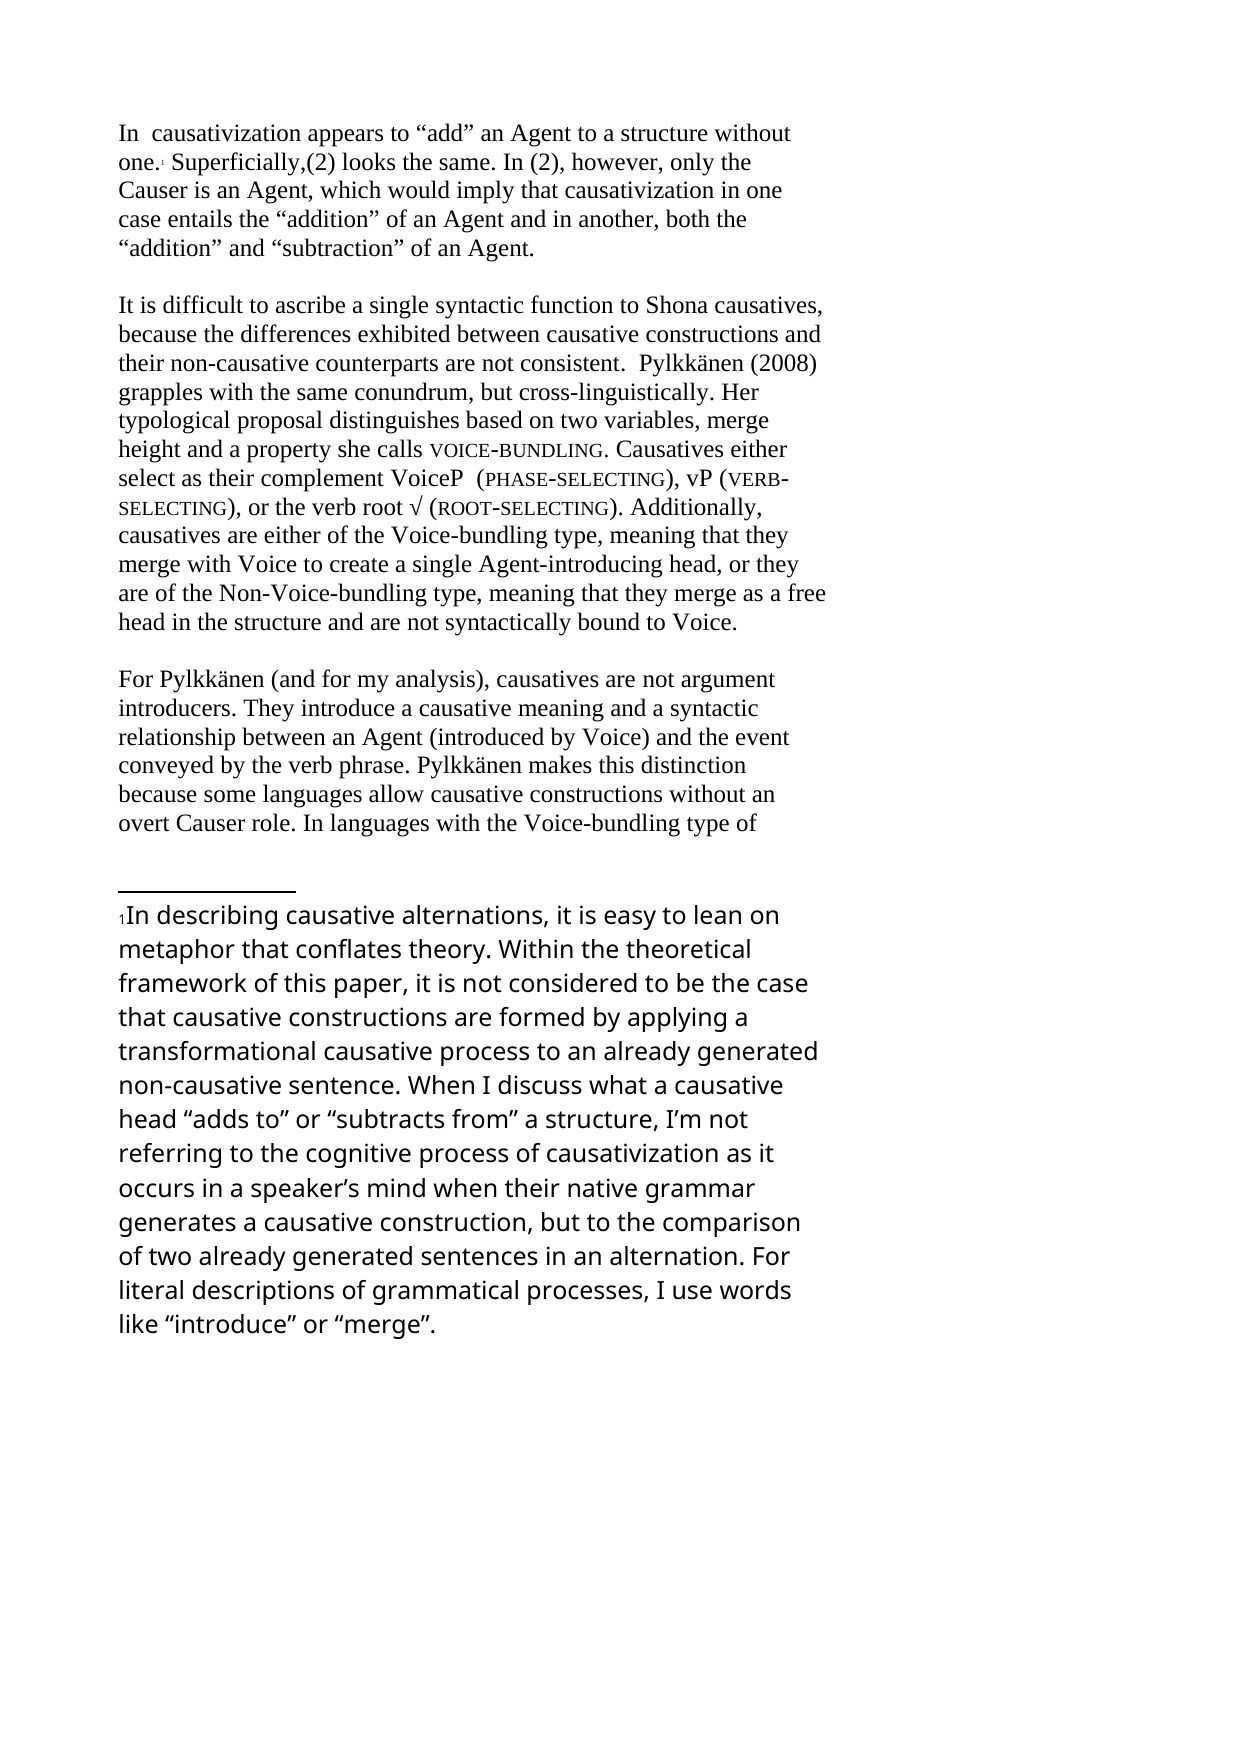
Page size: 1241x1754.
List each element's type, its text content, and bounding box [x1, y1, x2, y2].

text It is difficult to ascribe a single syntactic function to Shona causatives, because the differences exhibited between causative constructions and their non-causative counterparts are not consistent. Pylkkänen (2008) grapples with the same conundrum, but cross-linguistically. Her typological proposal distinguishes based on two variables, merge height and a property she calls voice-bundling. Causatives either select as their complement VoiceP (phase-selecting), vP (verb-selecting), or the verb root √ (root-selecting). Additionally, causatives are either of the Voice-bundling type, meaning that they merge with Voice to create a single Agent-introducing head, or they are of the Non-Voice-bundling type, meaning that they merge as a free head in the structure and are not syntactically bound to Voice. [118, 291, 827, 636]
text For Pylkkänen (and for my analysis), causatives are not argument introducers. They introduce a causative meaning and a syntactic relationship between an Agent (introduced by Voice) and the event conveyed by the verb phrase. Pylkkänen makes this distinction because some languages allow causative constructions without an overt Causer role. In languages with the Voice-bundling type of [118, 664, 827, 837]
text In describing causative alternations, it is easy to lean on metaphor that conflates theory. Within the theoretical framework of this paper, it is not considered to be the case that causative constructions are formed by applying a transformational causative process to an already generated non-causative sentence. When I discuss what a causative head “adds to” or “subtracts from” a structure, I’m not referring to the cognitive process of causativization as it occurs in a speaker’s mind when their native grammar generates a causative construction, but to the comparison of two already generated sentences in an alternation. For literal descriptions of grammatical processes, I use words like “introduce” or “merge”. [118, 898, 827, 1341]
text In causativization appears to “add” an Agent to a structure without one. Superficially,(2) looks the same. In (2), however, only the Causer is an Agent, which would imply that causativization in one case entails the “addition” of an Agent and in another, both the “addition” and “subtraction” of an Agent. [118, 118, 827, 262]
